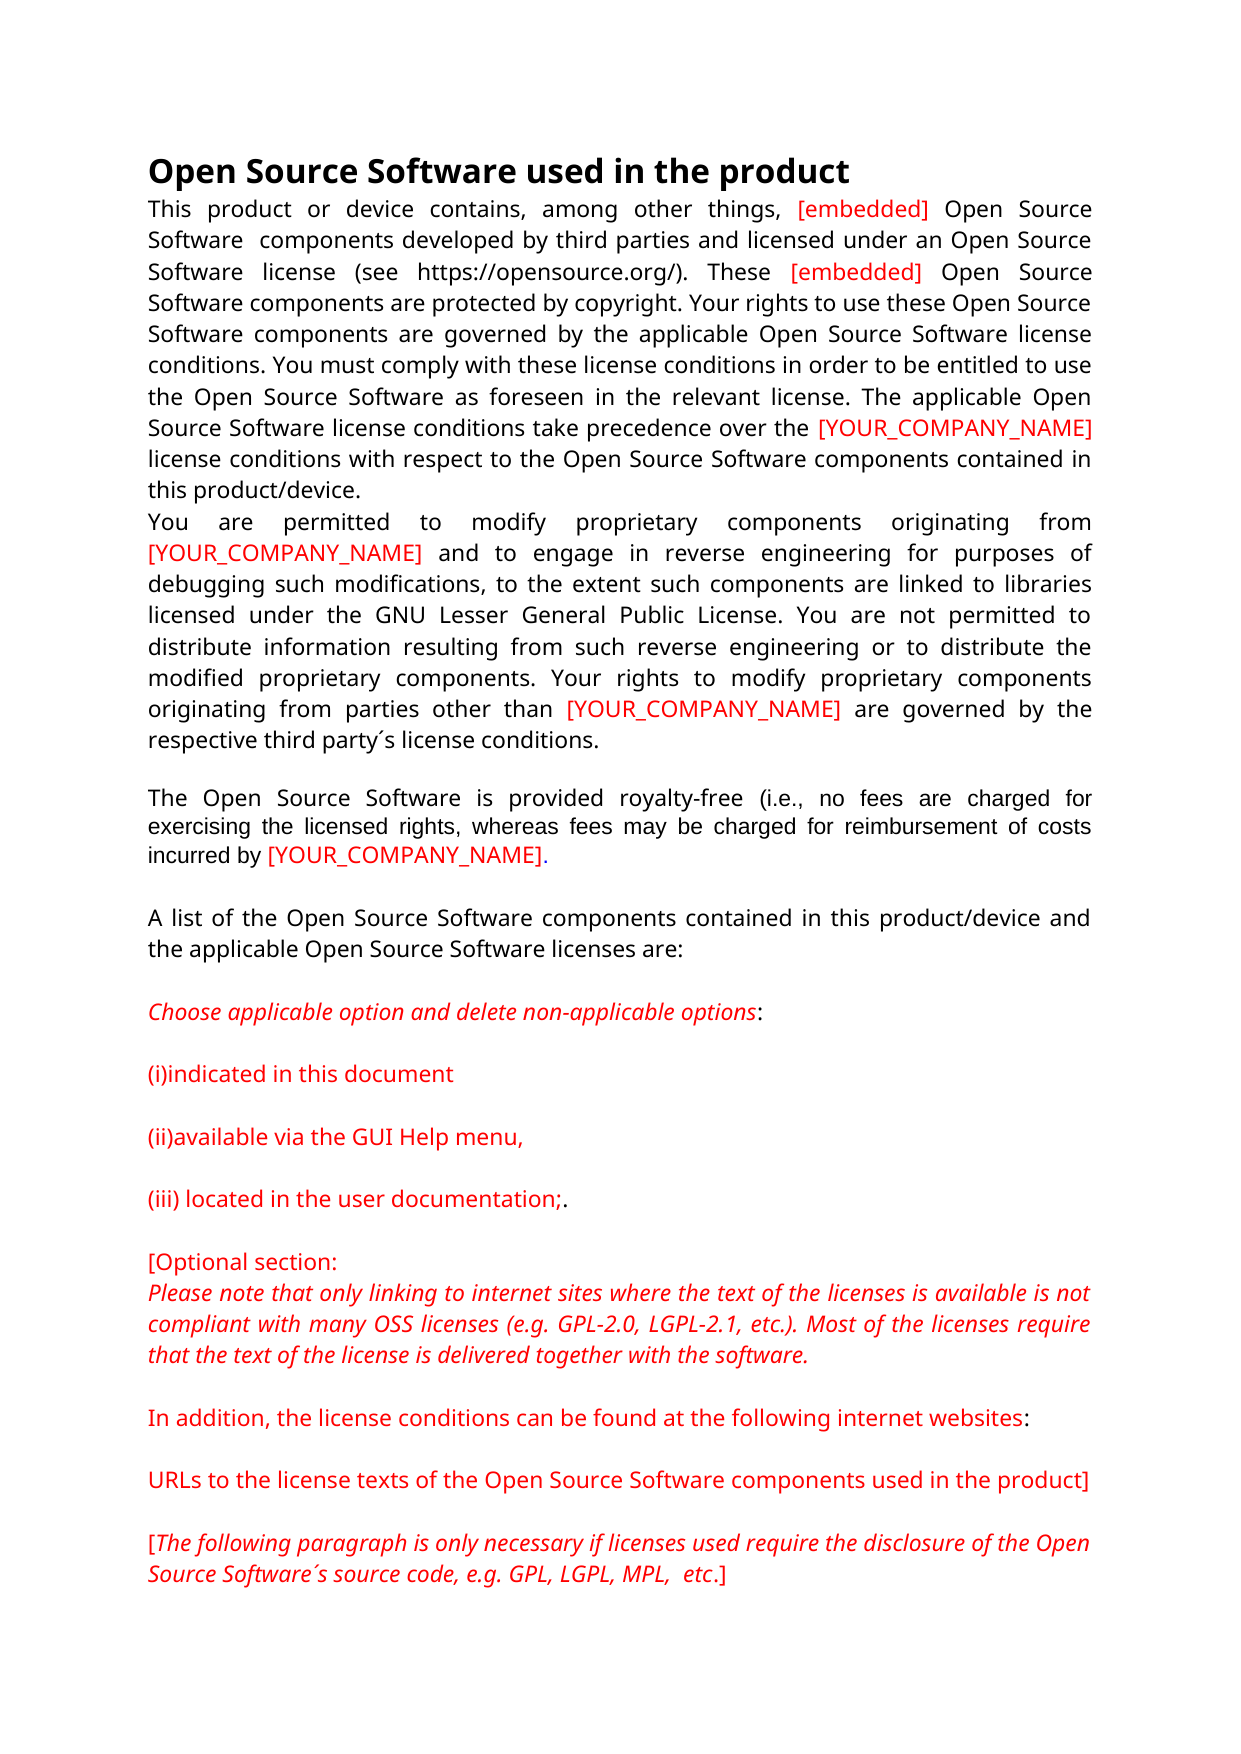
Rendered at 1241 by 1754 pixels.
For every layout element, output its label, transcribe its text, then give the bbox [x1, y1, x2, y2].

text [Optional section: [148, 1246, 1093, 1277]
text The Open Source Software is provided royalty-free (i.e., no fees are charged for exercising the licensed rights, whereas fees may be charged for reimbursement of costs incurred by [YOUR_COMPANY_NAME]. [148, 782, 1093, 871]
text This product or device contains, among other things, [embedded] Open Source Software components developed by third parties and licensed under an Open Source Software license (see https://opensource.org/). These [embedded] Open Source Software components are protected by copyright. Your rights to use these Open Source Software components are governed by the applicable Open Source Software license conditions. You must comply with these license conditions in order to be entitled to use the Open Source Software as foreseen in the relevant license. The applicable Open Source Software license conditions take precedence over the [YOUR_COMPANY_NAME] license conditions with respect to the Open Source Software components contained in this product/device. [148, 193, 1093, 506]
text Choose applicable option and delete non-applicable options: [148, 996, 1093, 1027]
text (ii)available via the GUI Help menu, [148, 1121, 1093, 1152]
text In addition, the license conditions can be found at the following internet websites: [148, 1402, 1093, 1433]
text [The following paragraph is only necessary if licenses used require the disclosure of the Open Source Software´s source code, e.g. GPL, LGPL, MPL, etc.] [148, 1527, 1093, 1589]
subtitle Open Source Software used in the product [148, 148, 1093, 193]
text (iii) located in the user documentation;. [148, 1183, 1093, 1214]
text URLs to the license texts of the Open Source Software components used in the product] [148, 1464, 1093, 1496]
text Please note that only linking to internet sites where the text of the licenses is available is not compliant with many OSS licenses (e.g. GPL-2.0, LGPL-2.1, etc.). Most of the licenses require that the text of the license is delivered together with the software. [148, 1277, 1093, 1371]
text You are permitted to modify proprietary components originating from [YOUR_COMPANY_NAME] and to engage in reverse engineering for purposes of debugging such modifications, to the extent such components are linked to libraries licensed under the GNU Lesser General Public License. You are not permitted to distribute information resulting from such reverse engineering or to distribute the modified proprietary components. Your rights to modify proprietary components originating from parties other than [YOUR_COMPANY_NAME] are governed by the respective third party´s license conditions. [148, 506, 1093, 756]
text (i)indicated in this document [148, 1058, 1093, 1089]
text A list of the Open Source Software components contained in this product/device and the applicable Open Source Software licenses are: [148, 902, 1093, 964]
